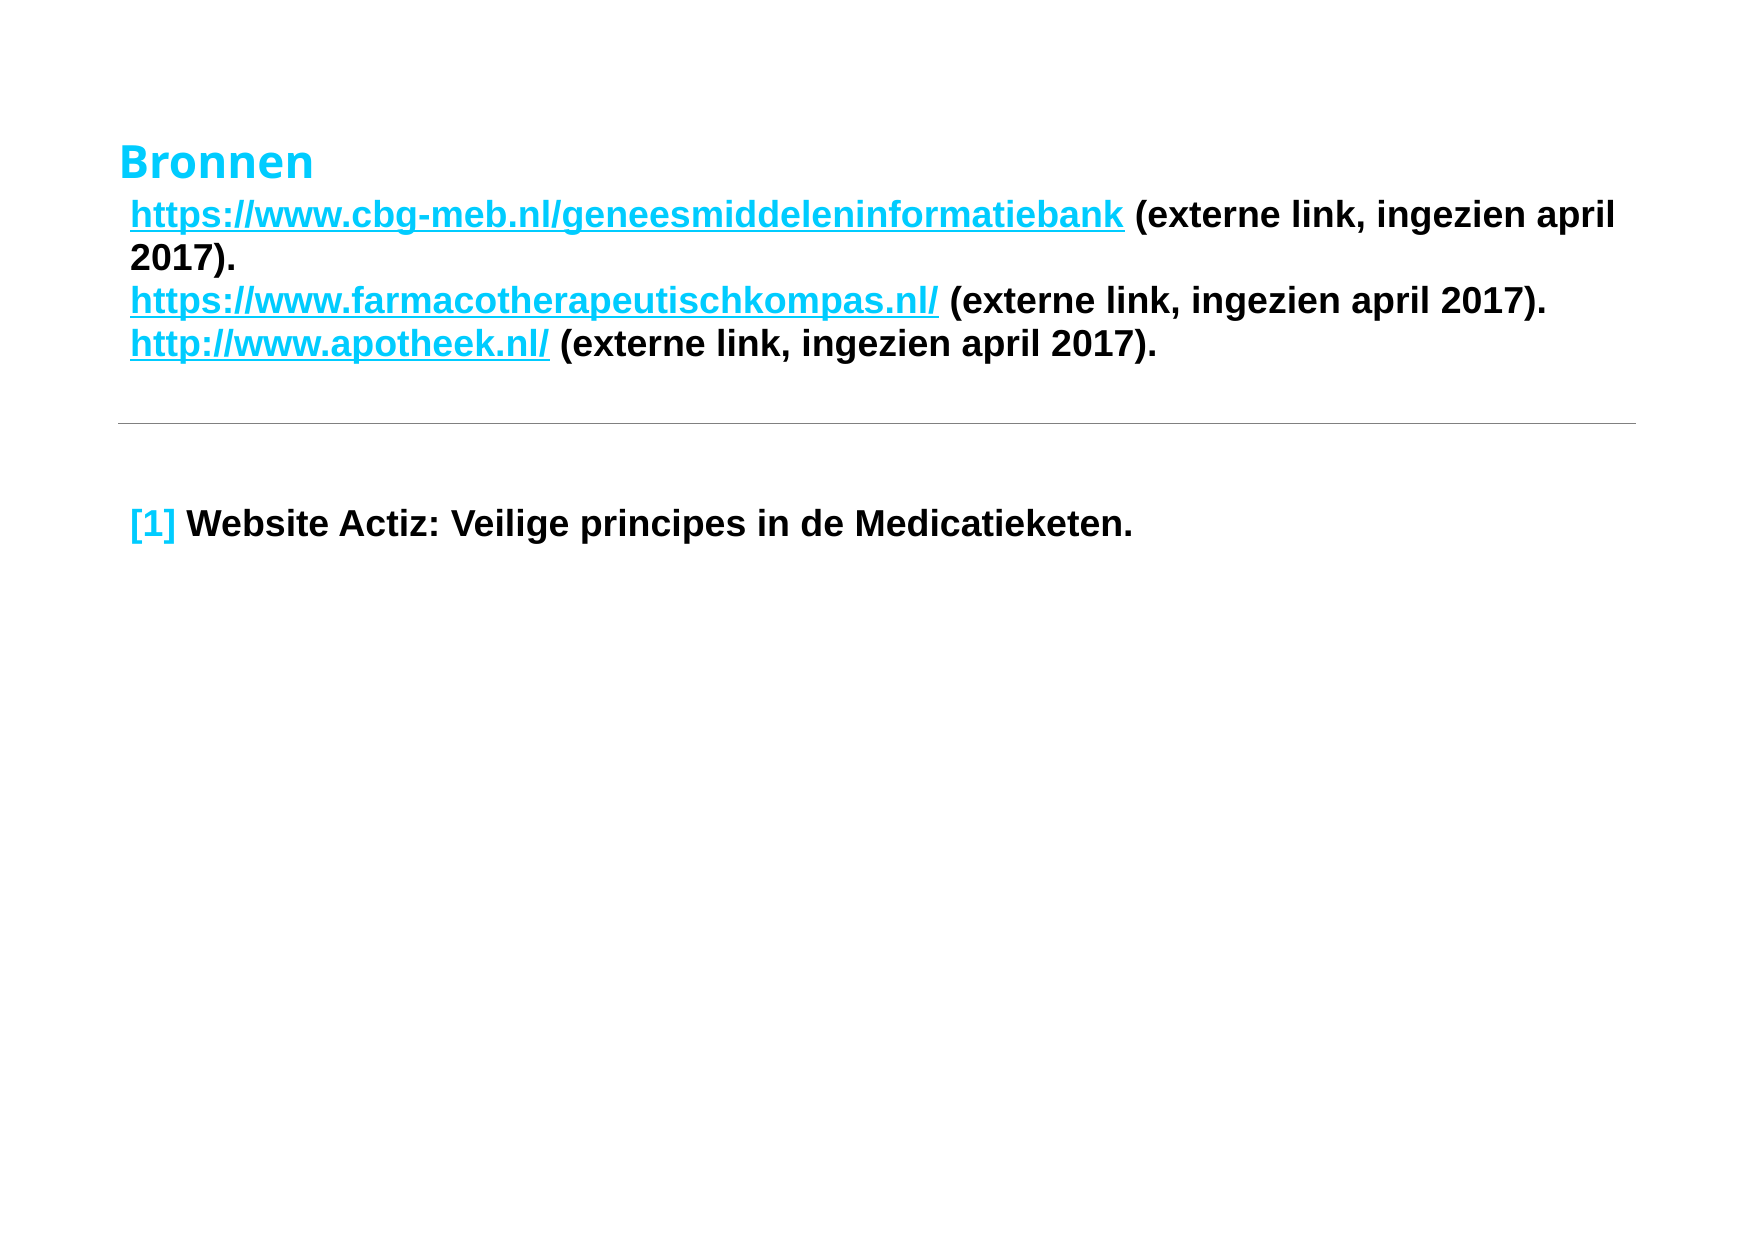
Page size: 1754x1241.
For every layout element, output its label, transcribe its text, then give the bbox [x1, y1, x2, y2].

subtitle https://www.farmacotherapeutischkompas.nl/ (externe link, ingezien april 2017). [130, 278, 1636, 322]
subtitle [1] Website Actiz: Veilige principes in de Medicatieketen. [130, 501, 1636, 544]
subtitle https://www.cbg-meb.nl/geneesmiddeleninformatiebank (externe link, ingezien april 2017). [130, 192, 1636, 278]
subtitle http://www.apotheek.nl/ (externe link, ingezien april 2017). [130, 322, 1636, 365]
subtitle Bronnen [118, 130, 1636, 192]
